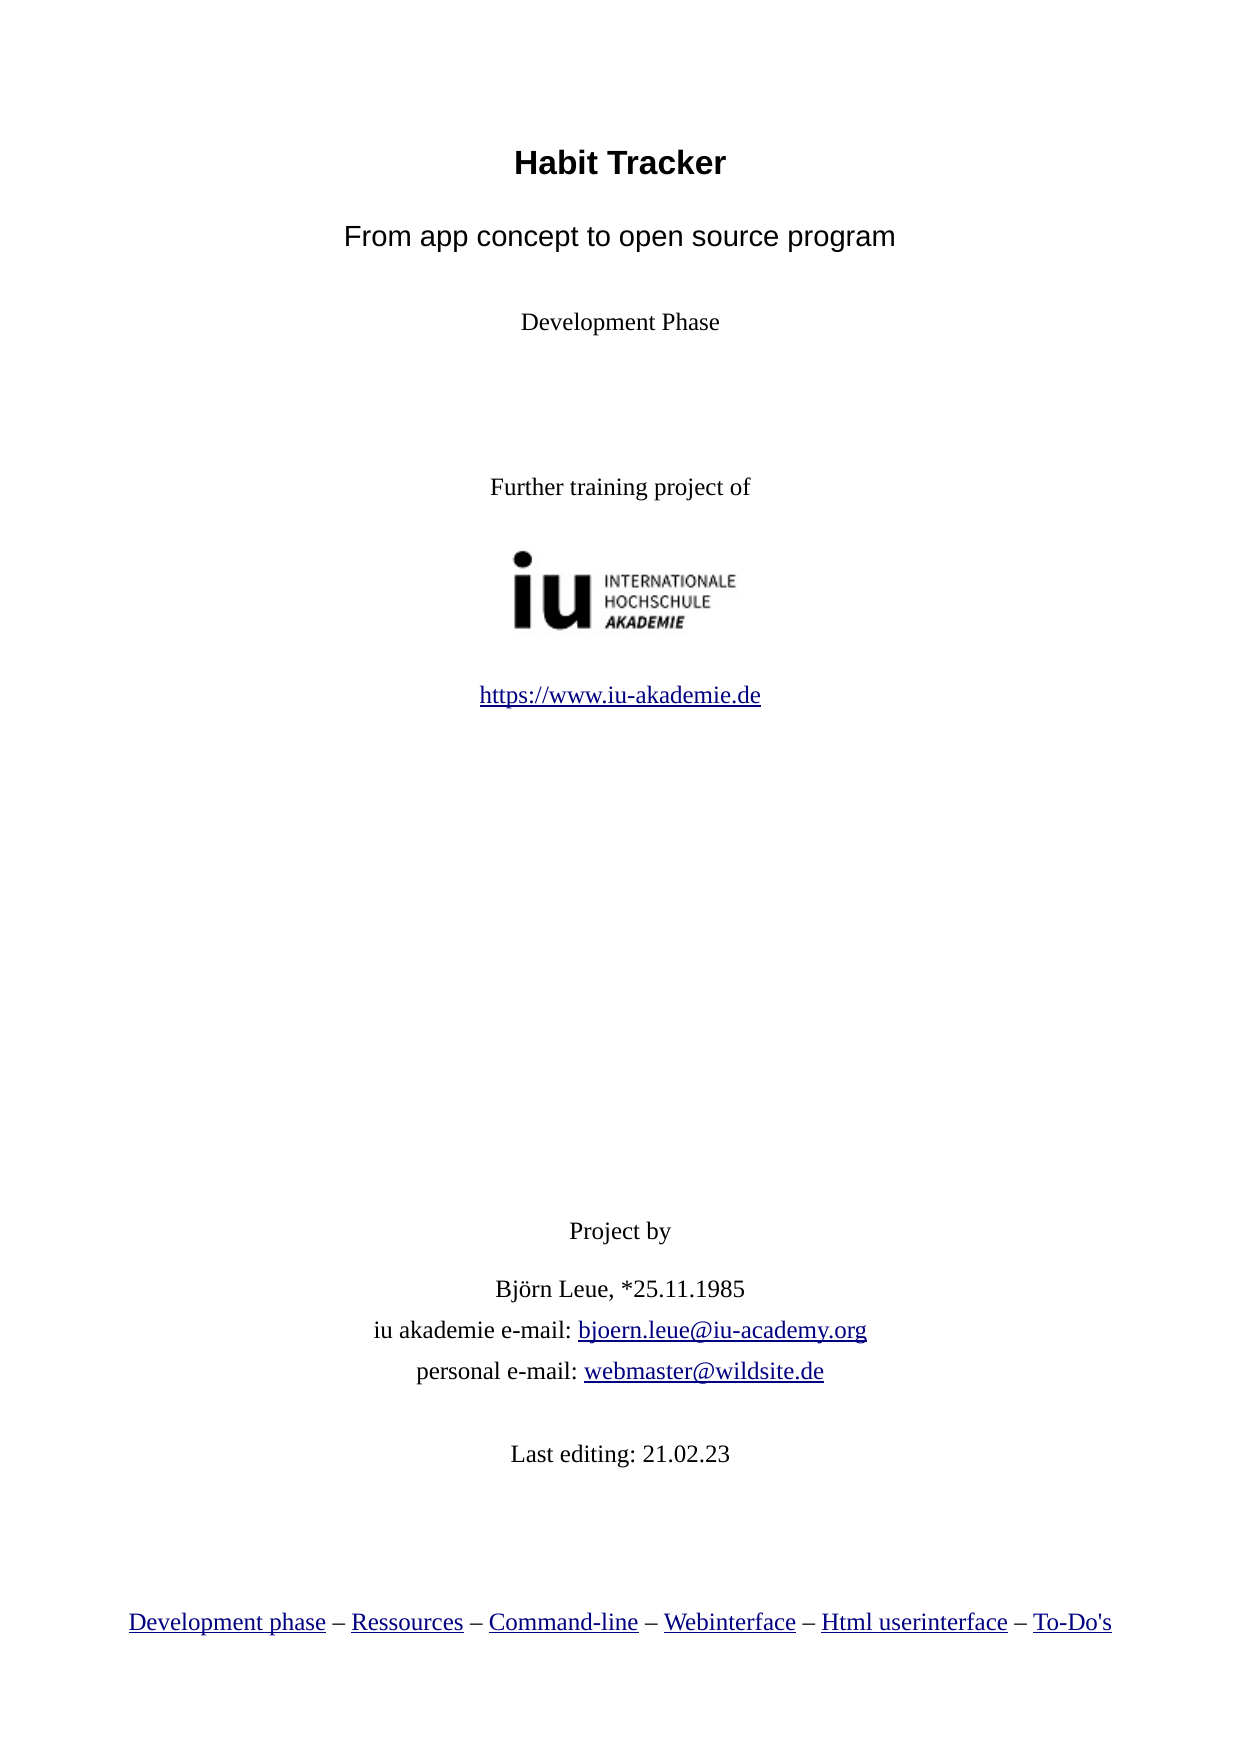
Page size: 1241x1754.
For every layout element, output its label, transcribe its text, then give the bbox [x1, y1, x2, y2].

text Project by Björn Leue, *25.11.1985 [118, 1216, 1122, 1303]
text personal e-mail: webmaster@wildsite.de [118, 1356, 1122, 1385]
picture [463, 523, 777, 681]
text Further training project of [118, 472, 1122, 500]
text https://www.iu-akademie.de [118, 513, 1122, 709]
text Development Phase [118, 307, 1122, 335]
text Last editing: 21.02.23 [118, 1439, 1122, 1468]
text iu akademie e-mail: bjoern.leue@iu-academy.org [118, 1315, 1122, 1344]
subtitle From app concept to open source program [118, 219, 1122, 253]
subtitle Habit Tracker [118, 143, 1122, 182]
